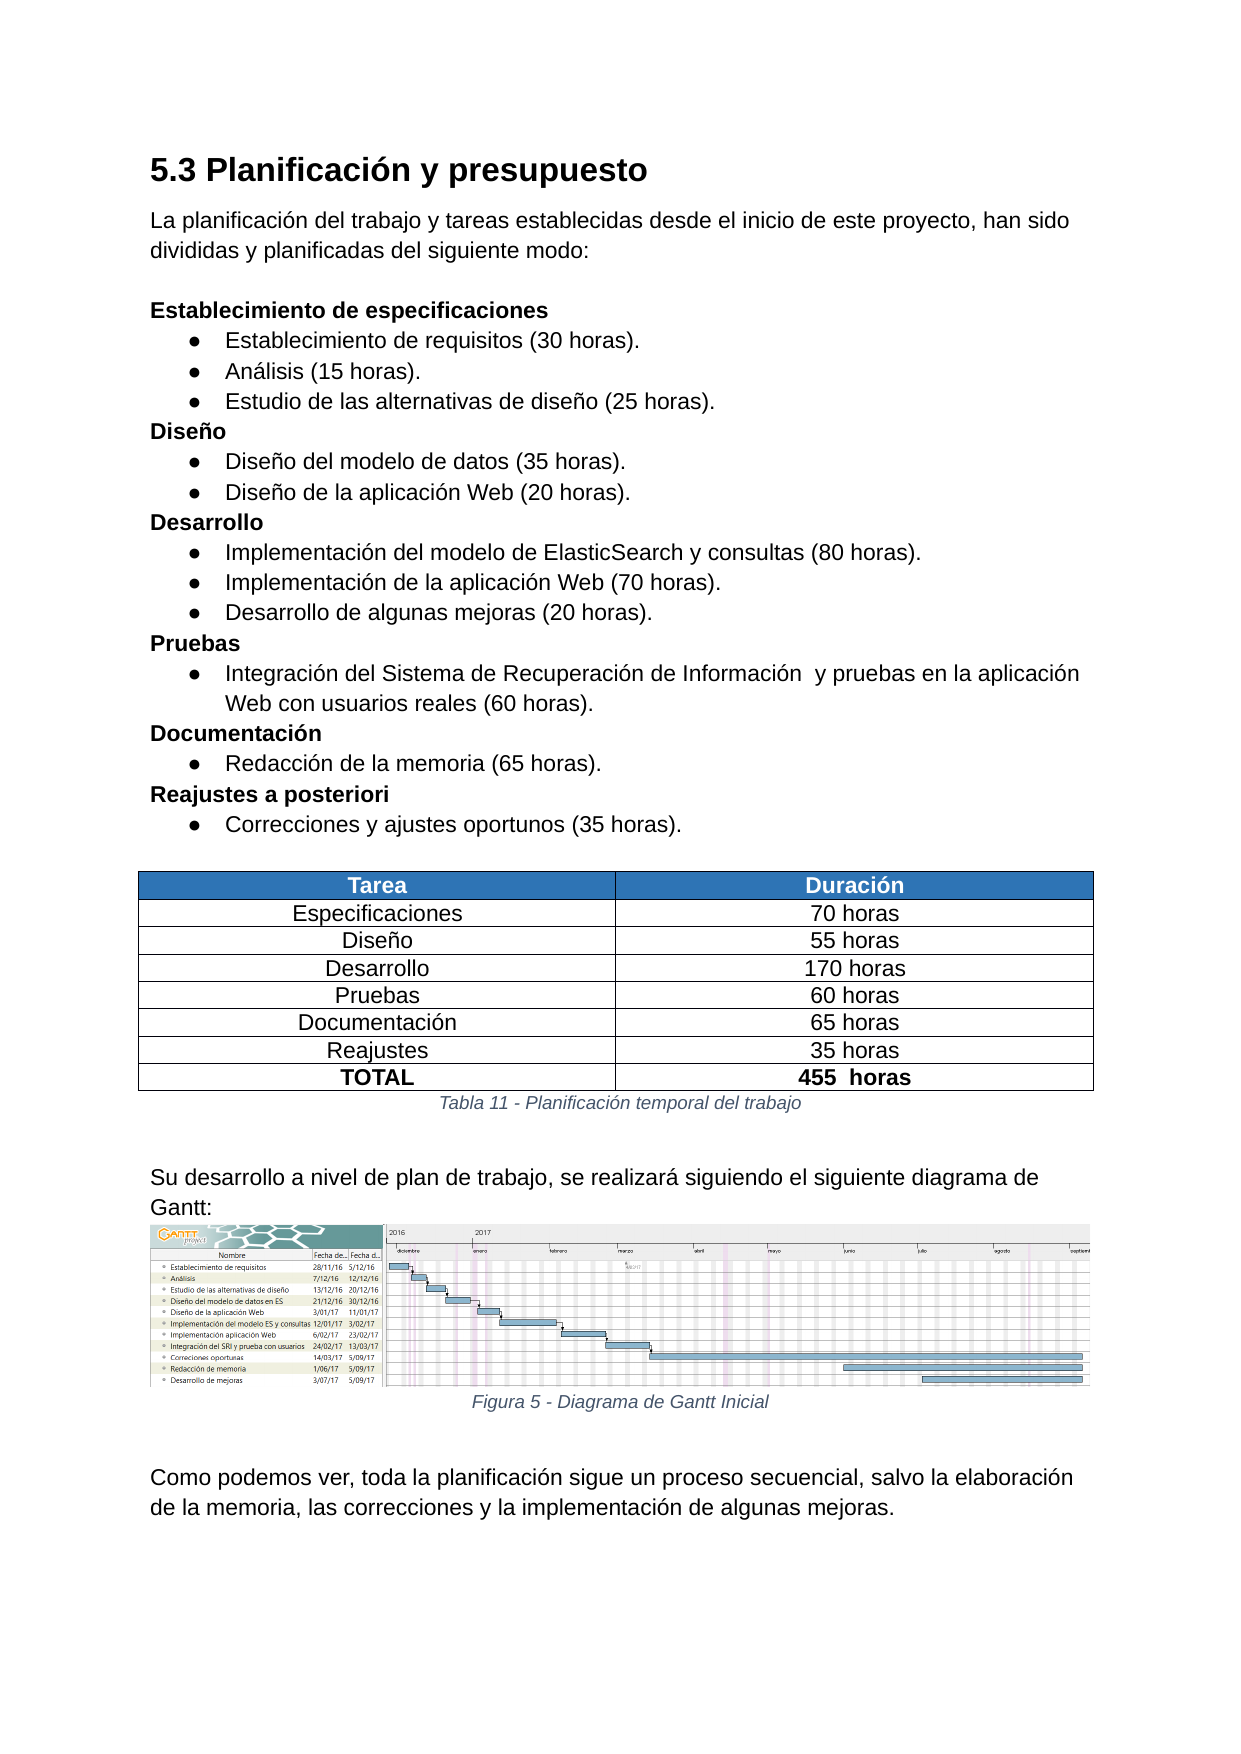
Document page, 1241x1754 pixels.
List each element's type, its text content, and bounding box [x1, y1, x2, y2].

text Su desarrollo a nivel de plan de trabajo, se realizará siguiendo el siguiente diagrama de Gantt: [150, 1164, 1090, 1221]
table_header Tarea [139, 872, 615, 899]
text Pruebas [150, 629, 1090, 656]
table_cell TOTAL [139, 1064, 615, 1090]
table_cell Pruebas [139, 982, 615, 1008]
text Reajustes a posteriori [150, 781, 1090, 807]
table_cell Desarrollo [139, 955, 615, 981]
list Implementación de la aplicación Web (70 horas). [187, 569, 1090, 596]
list Análisis (15 horas). [187, 358, 1090, 384]
list Integración del Sistema de Recuperación de Información y pruebas en la aplicación Web con usuarios reales (60 horas). [187, 660, 1090, 716]
text Establecimiento de especificaciones [150, 297, 1090, 324]
table_cell Especificaciones [139, 900, 615, 926]
text Figura 5 - Diagrama de Gantt Inicial [150, 1391, 1090, 1412]
text Desarrollo [150, 509, 1090, 535]
list Redacción de la memoria (65 horas). [187, 750, 1090, 777]
table_cell 170 horas [616, 955, 1093, 981]
list Estudio de las alternativas de diseño (25 horas). [187, 388, 1090, 414]
table_header Duración [616, 872, 1093, 899]
list Establecimiento de requisitos (30 horas). [187, 327, 1090, 354]
list Implementación del modelo de ElasticSearch y consultas (80 horas). [187, 539, 1090, 565]
table_cell 70 horas [616, 900, 1093, 926]
text Tabla 11 - Planificación temporal del trabajo [150, 1091, 1090, 1113]
text La planificación del trabajo y tareas establecidas desde el inicio de este proyecto, han sido divididas y planificadas del siguiente modo: [150, 207, 1090, 263]
table_cell 65 horas [616, 1009, 1093, 1036]
list Diseño de la aplicación Web (20 horas). [187, 478, 1090, 505]
table_cell Diseño [139, 927, 615, 953]
table_cell Reajustes [139, 1037, 615, 1063]
list Correcciones y ajustes oportunos (35 horas). [187, 811, 1090, 837]
text Documentación [150, 720, 1090, 747]
text Como podemos ver, toda la planificación sigue un proceso secuencial, salvo la elaboración de la memoria, las correcciones y la implementación de algunas mejoras. [150, 1463, 1090, 1520]
picture [150, 1224, 1091, 1387]
table_cell Documentación [139, 1009, 615, 1036]
table_cell 55 horas [616, 927, 1093, 953]
text Diseño [150, 418, 1090, 444]
subtitle 5.3 Planificación y presupuesto [150, 150, 1090, 188]
list Diseño del modelo de datos (35 horas). [187, 448, 1090, 475]
table_cell 35 horas [616, 1037, 1093, 1063]
table_cell 455 horas [616, 1064, 1093, 1090]
table_cell 60 horas [616, 982, 1093, 1008]
list Desarrollo de algunas mejoras (20 horas). [187, 599, 1090, 626]
